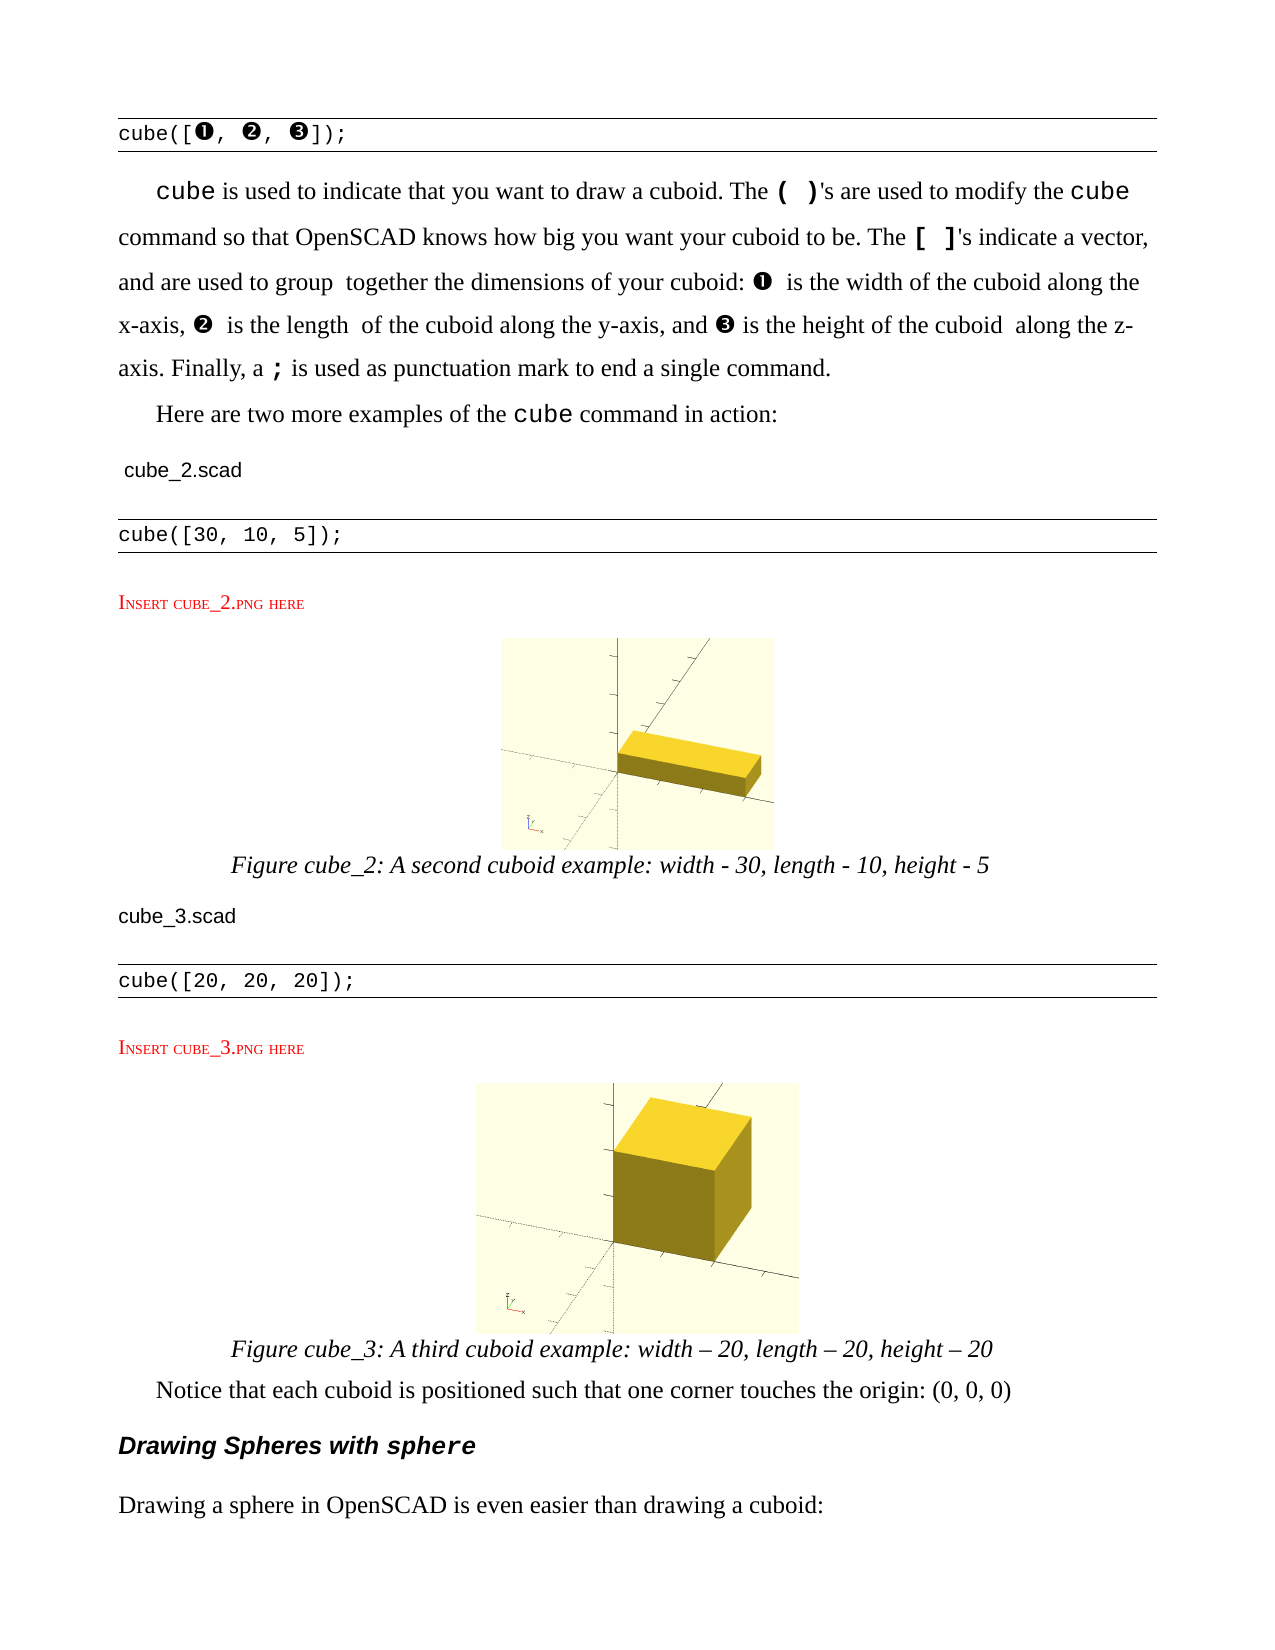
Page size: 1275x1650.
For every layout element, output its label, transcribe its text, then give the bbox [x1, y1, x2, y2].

picture [475, 1083, 800, 1334]
text Insert cube_2.png here [118, 590, 1157, 614]
text Drawing a sphere in OpenSCAD is even easier than drawing a cuboid: [118, 1490, 1157, 1518]
list Figure cube_3: A third cuboid example: width – 20, length – 20, height – 20 [193, 1096, 1157, 1363]
subtitle Drawing Spheres with sphere [118, 1431, 1157, 1462]
text Here are two more examples of the cube command in action: [118, 399, 1157, 430]
text cube([20, 20, 20]); [118, 965, 1157, 997]
title cube_2.scad [118, 458, 1157, 482]
title cube_3.scad [118, 903, 1157, 927]
list Figure cube_2: A second cuboid example: width - 30, length - 10, height - 5 [193, 651, 1157, 878]
text cube([, , ]); [118, 119, 1157, 151]
text Insert cube_3.png here [118, 1035, 1157, 1059]
text cube([30, 10, 5]); [118, 520, 1157, 552]
picture [501, 638, 774, 850]
text Notice that each cuboid is positioned such that one corner touches the origin: (0, 0, 0) [118, 1375, 1157, 1404]
text cube is used to indicate that you want to draw a cuboid. The ( )'s are used to modify the cube command so that OpenSCAD knows how big you want your cuboid to be. The [ ]'s indicate a vector, and are used to group together the dimensions of your cuboid:  is the width of the cuboid along the x-axis,  is the length of the cuboid along the y-axis, and  is the height of the cuboid along the z-axis. Finally, a ; is used as punctuation mark to end a single command. [118, 176, 1157, 384]
